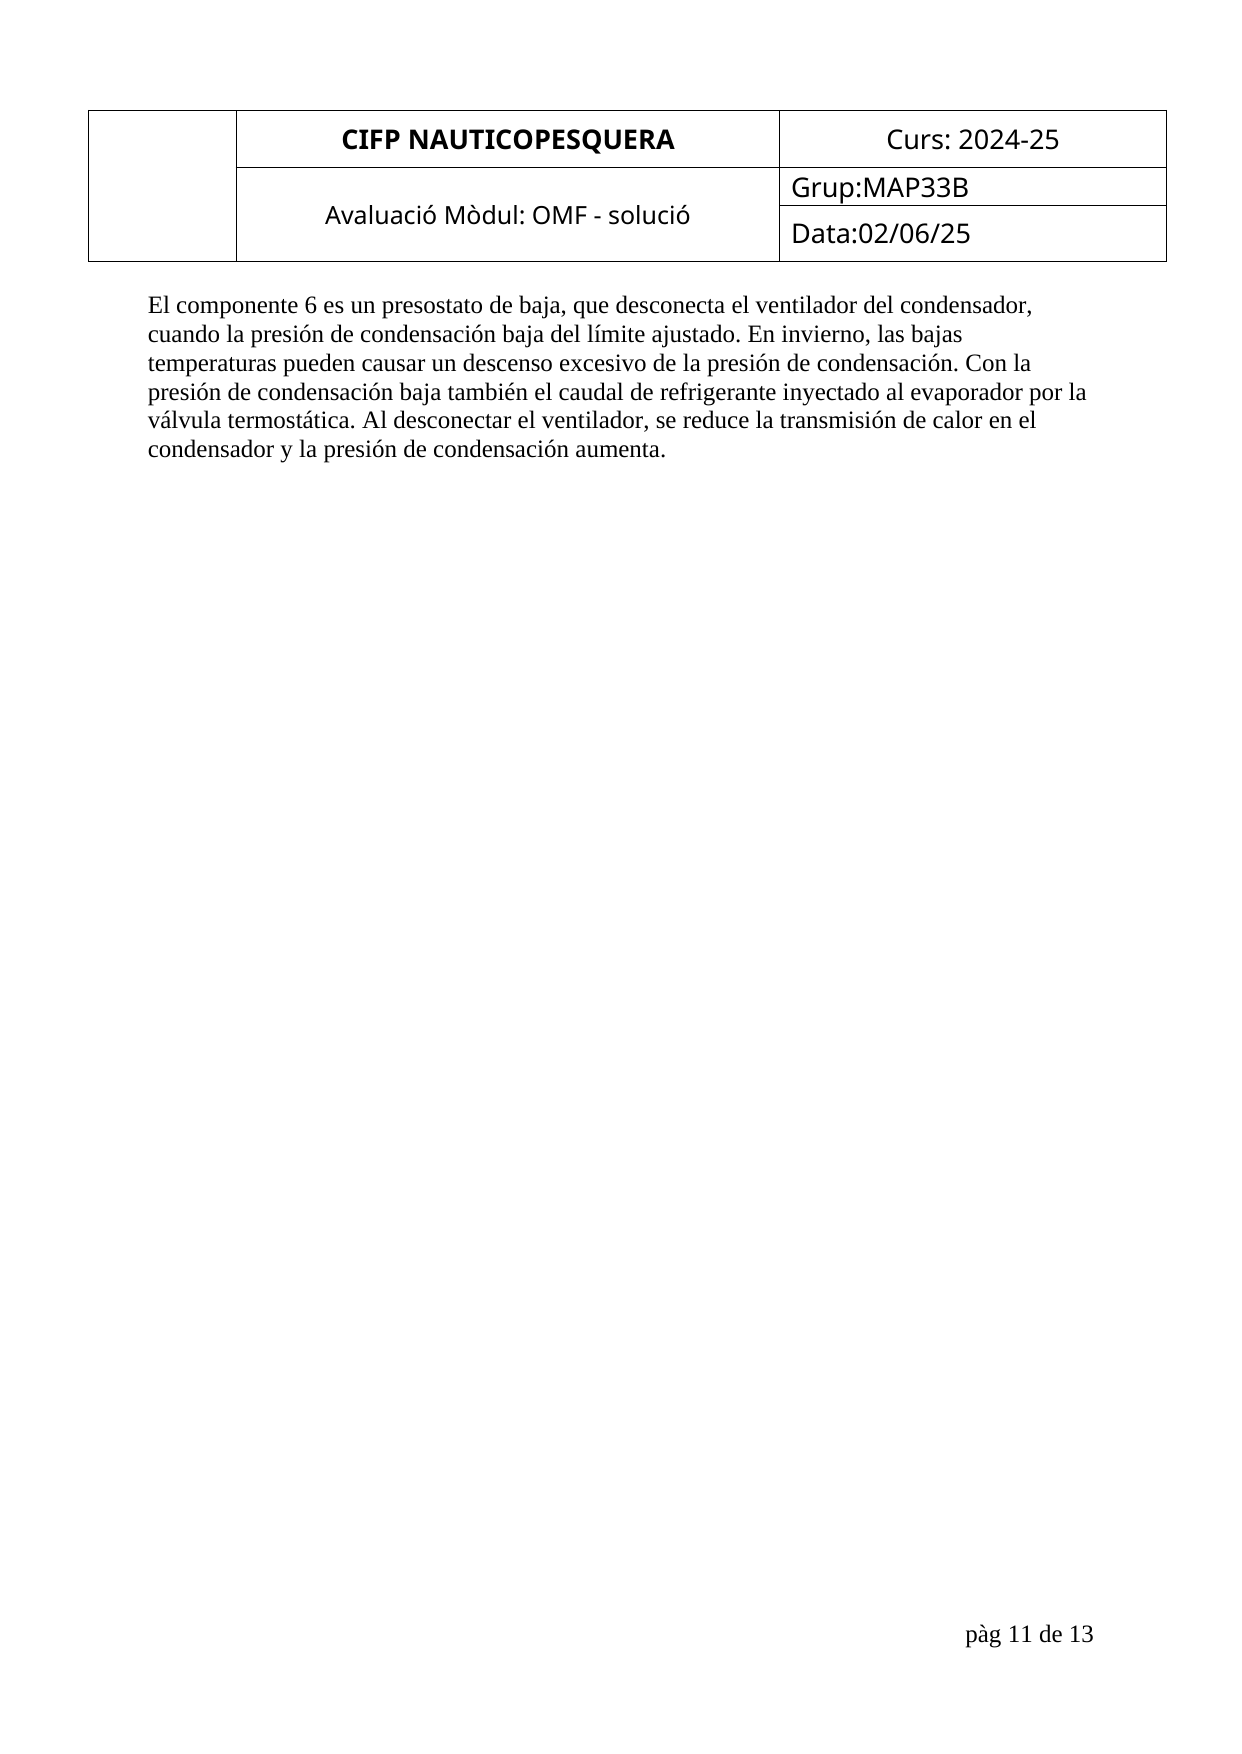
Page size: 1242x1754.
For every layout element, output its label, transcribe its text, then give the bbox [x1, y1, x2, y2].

text El componente 6 es un presostato de baja, que desconecta el ventilador del condensador, cuando la presión de condensación baja del límite ajustado. En invierno, las bajas temperaturas pueden causar un descenso excesivo de la presión de condensación. Con la presión de condensación baja también el caudal de refrigerante inyectado al evaporador por la válvula termostática. Al desconectar el ventilador, se reduce la transmisión de calor en el condensador y la presión de condensación aumenta. [148, 290, 1094, 463]
